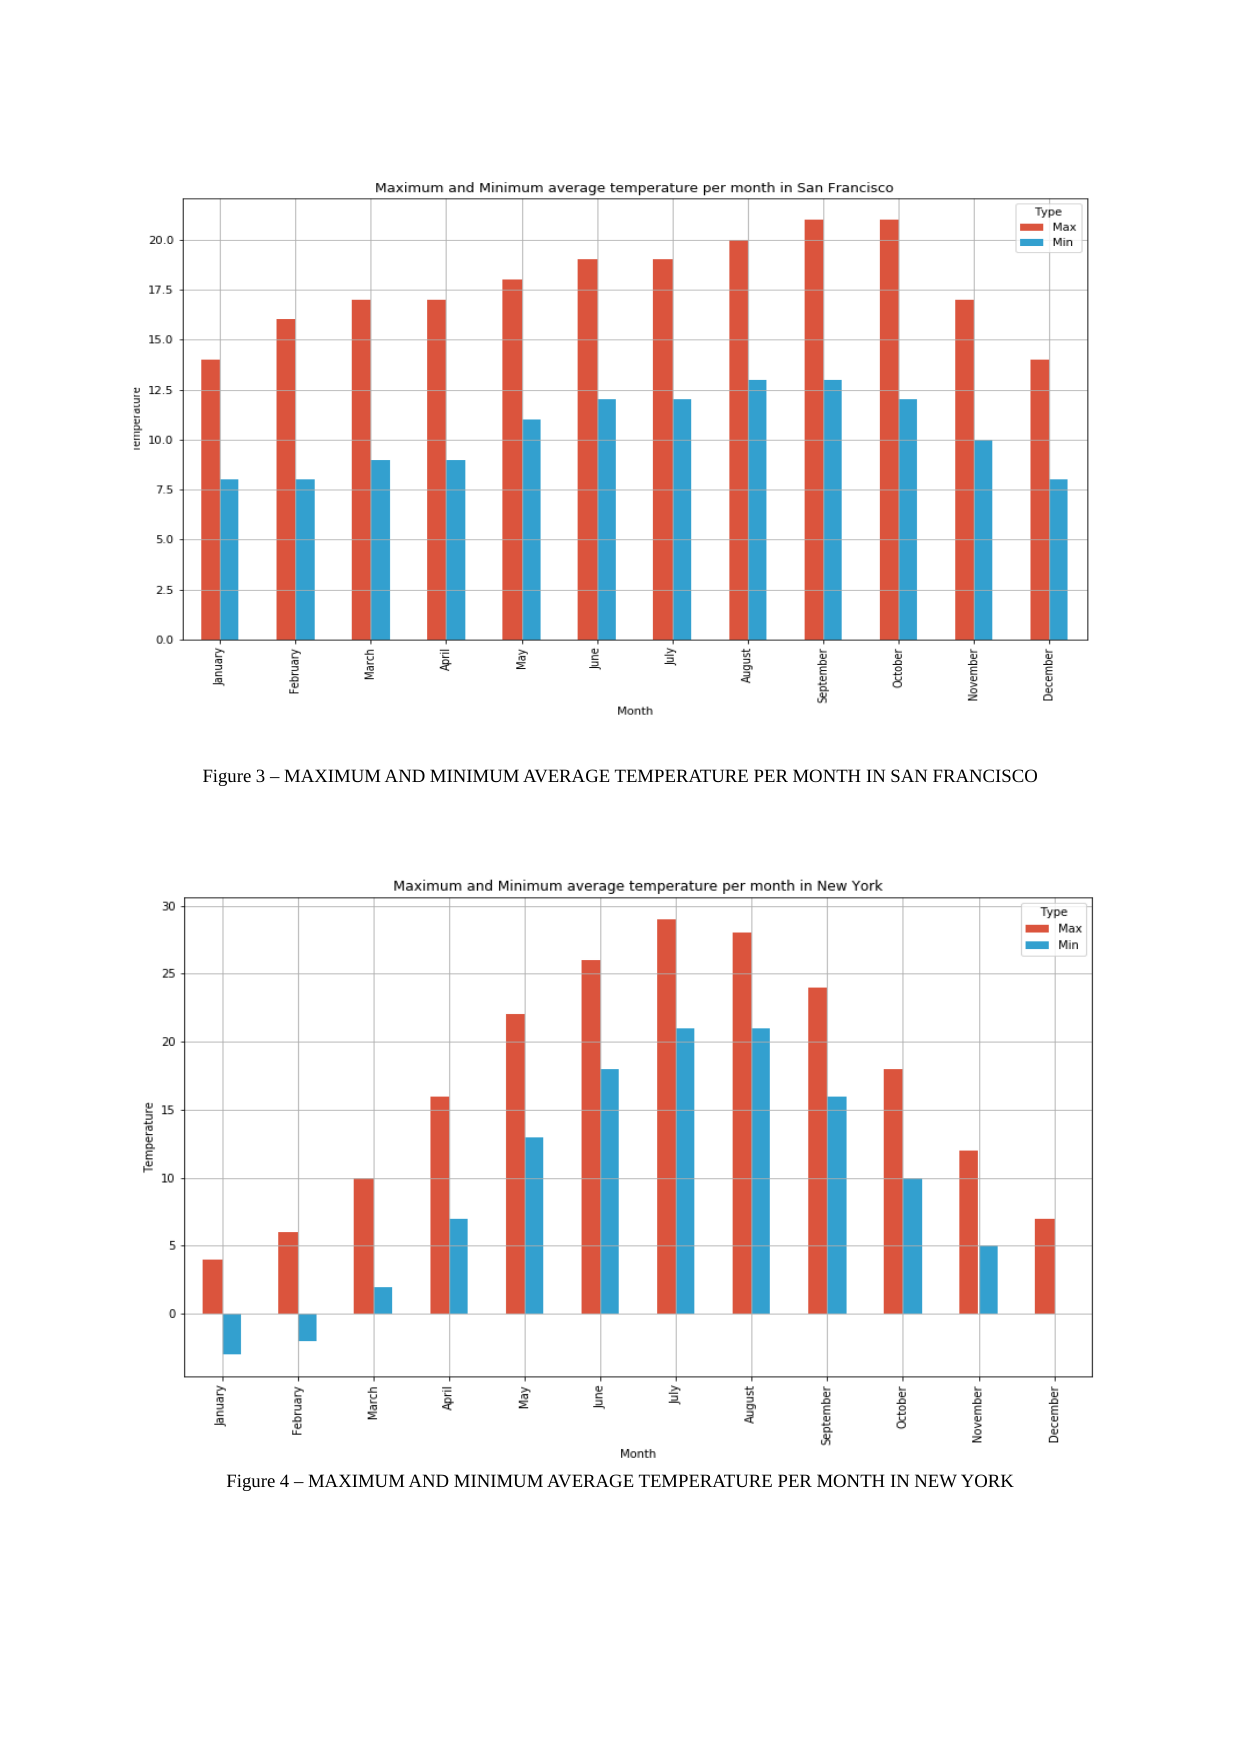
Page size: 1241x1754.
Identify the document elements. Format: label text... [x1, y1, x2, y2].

text Figure 3 – MAXIMUM AND MINIMUM AVERAGE TEMPERATURE PER MONTH IN SAN FRANCISCO [118, 765, 1122, 786]
text Figure 4 – MAXIMUM AND MINIMUM AVERAGE TEMPERATURE PER MONTH IN NEW YORK [118, 1182, 1122, 1491]
picture [126, 872, 1114, 1470]
picture [133, 175, 1107, 736]
